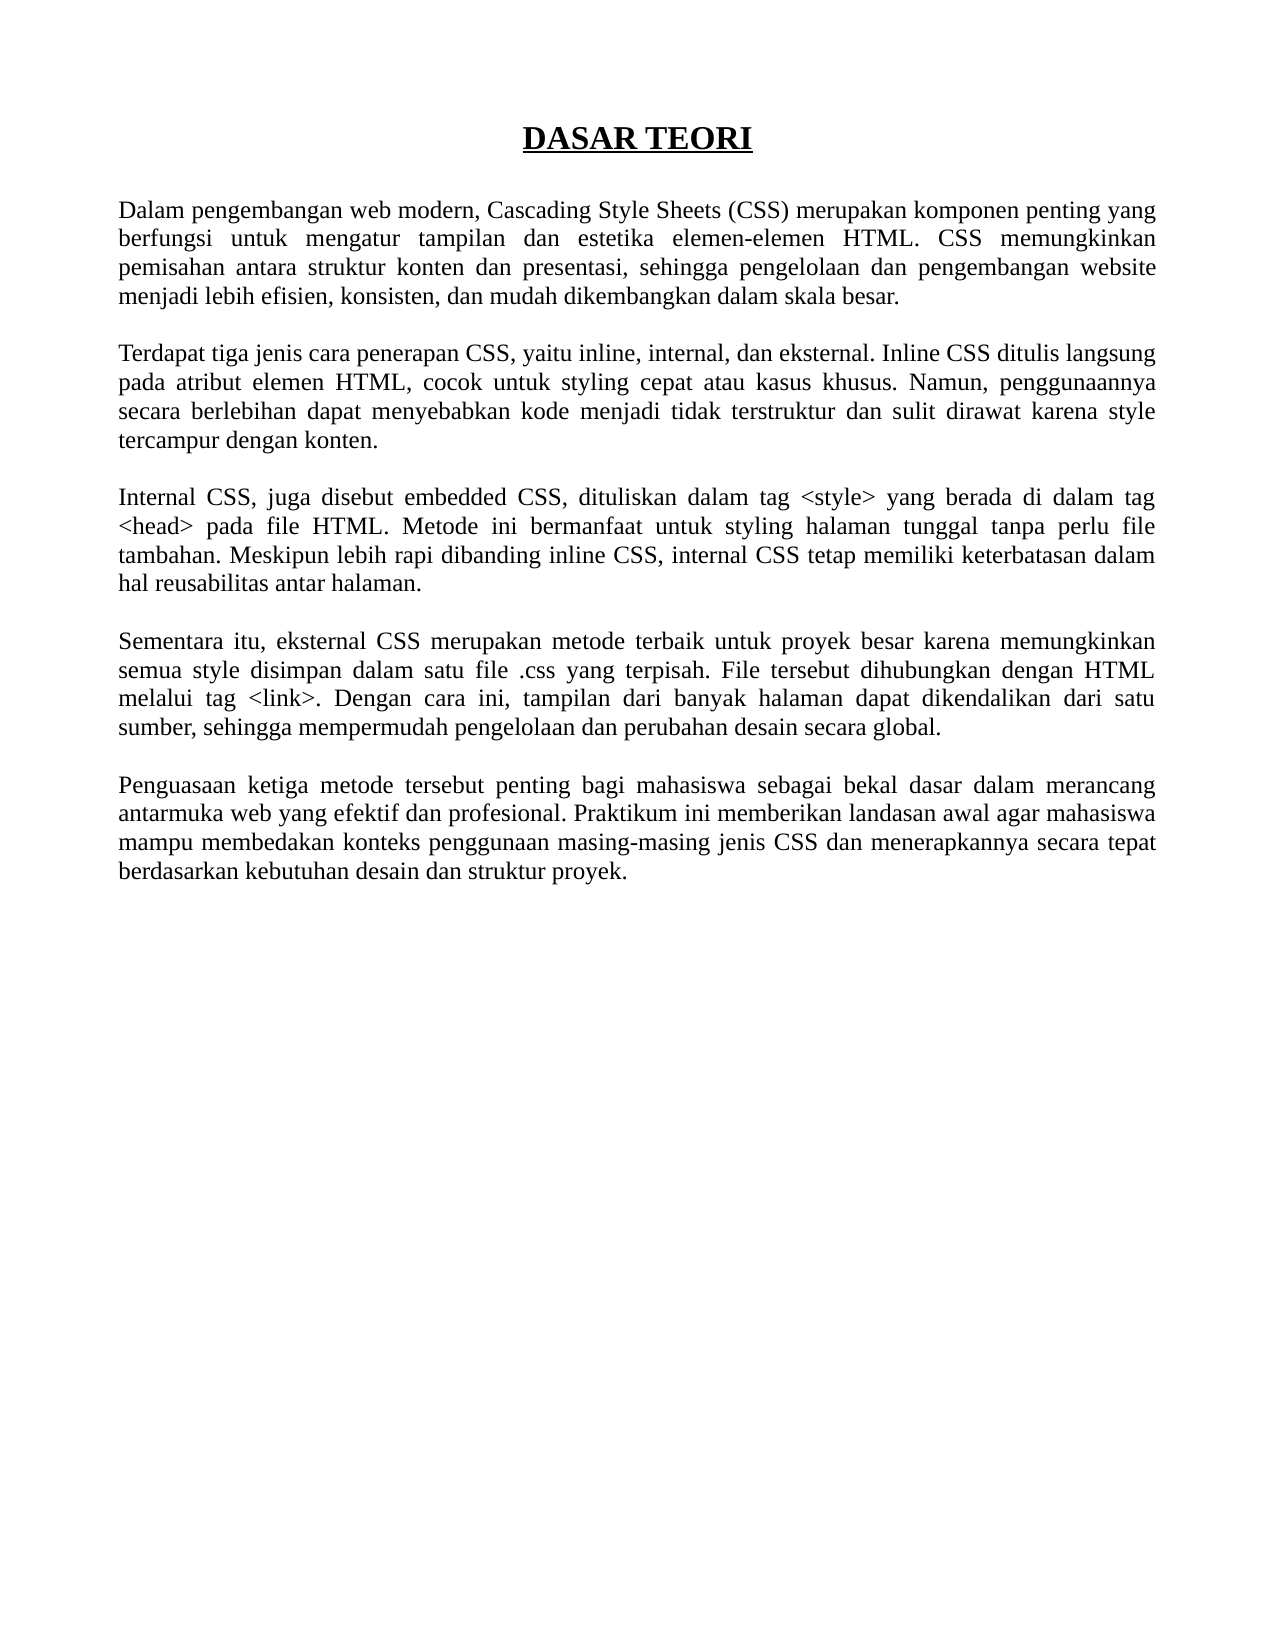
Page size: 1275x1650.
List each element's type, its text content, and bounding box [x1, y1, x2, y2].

text DASAR TEORI [118, 118, 1157, 156]
text Dalam pengembangan web modern, Cascading Style Sheets (CSS) merupakan komponen penting yang berfungsi untuk mengatur tampilan dan estetika elemen-elemen HTML. CSS memungkinkan pemisahan antara struktur konten dan presentasi, sehingga pengelolaan dan pengembangan website menjadi lebih efisien, konsisten, dan mudah dikembangkan dalam skala besar. [118, 195, 1157, 310]
text Internal CSS, juga disebut embedded CSS, dituliskan dalam tag <style> yang berada di dalam tag <head> pada file HTML. Metode ini bermanfaat untuk styling halaman tunggal tanpa perlu file tambahan. Meskipun lebih rapi dibanding inline CSS, internal CSS tetap memiliki keterbatasan dalam hal reusabilitas antar halaman. [118, 482, 1157, 597]
text Terdapat tiga jenis cara penerapan CSS, yaitu inline, internal, dan eksternal. Inline CSS ditulis langsung pada atribut elemen HTML, cocok untuk styling cepat atau kasus khusus. Namun, penggunaannya secara berlebihan dapat menyebabkan kode menjadi tidak terstruktur dan sulit dirawat karena style tercampur dengan konten. [118, 338, 1157, 453]
text Sementara itu, eksternal CSS merupakan metode terbaik untuk proyek besar karena memungkinkan semua style disimpan dalam satu file .css yang terpisah. File tersebut dihubungkan dengan HTML melalui tag <link>. Dengan cara ini, tampilan dari banyak halaman dapat dikendalikan dari satu sumber, sehingga mempermudah pengelolaan dan perubahan desain secara global. [118, 626, 1157, 741]
text Penguasaan ketiga metode tersebut penting bagi mahasiswa sebagai bekal dasar dalam merancang antarmuka web yang efektif dan profesional. Praktikum ini memberikan landasan awal agar mahasiswa mampu membedakan konteks penggunaan masing-masing jenis CSS dan menerapkannya secara tepat berdasarkan kebutuhan desain dan struktur proyek. [118, 770, 1157, 885]
